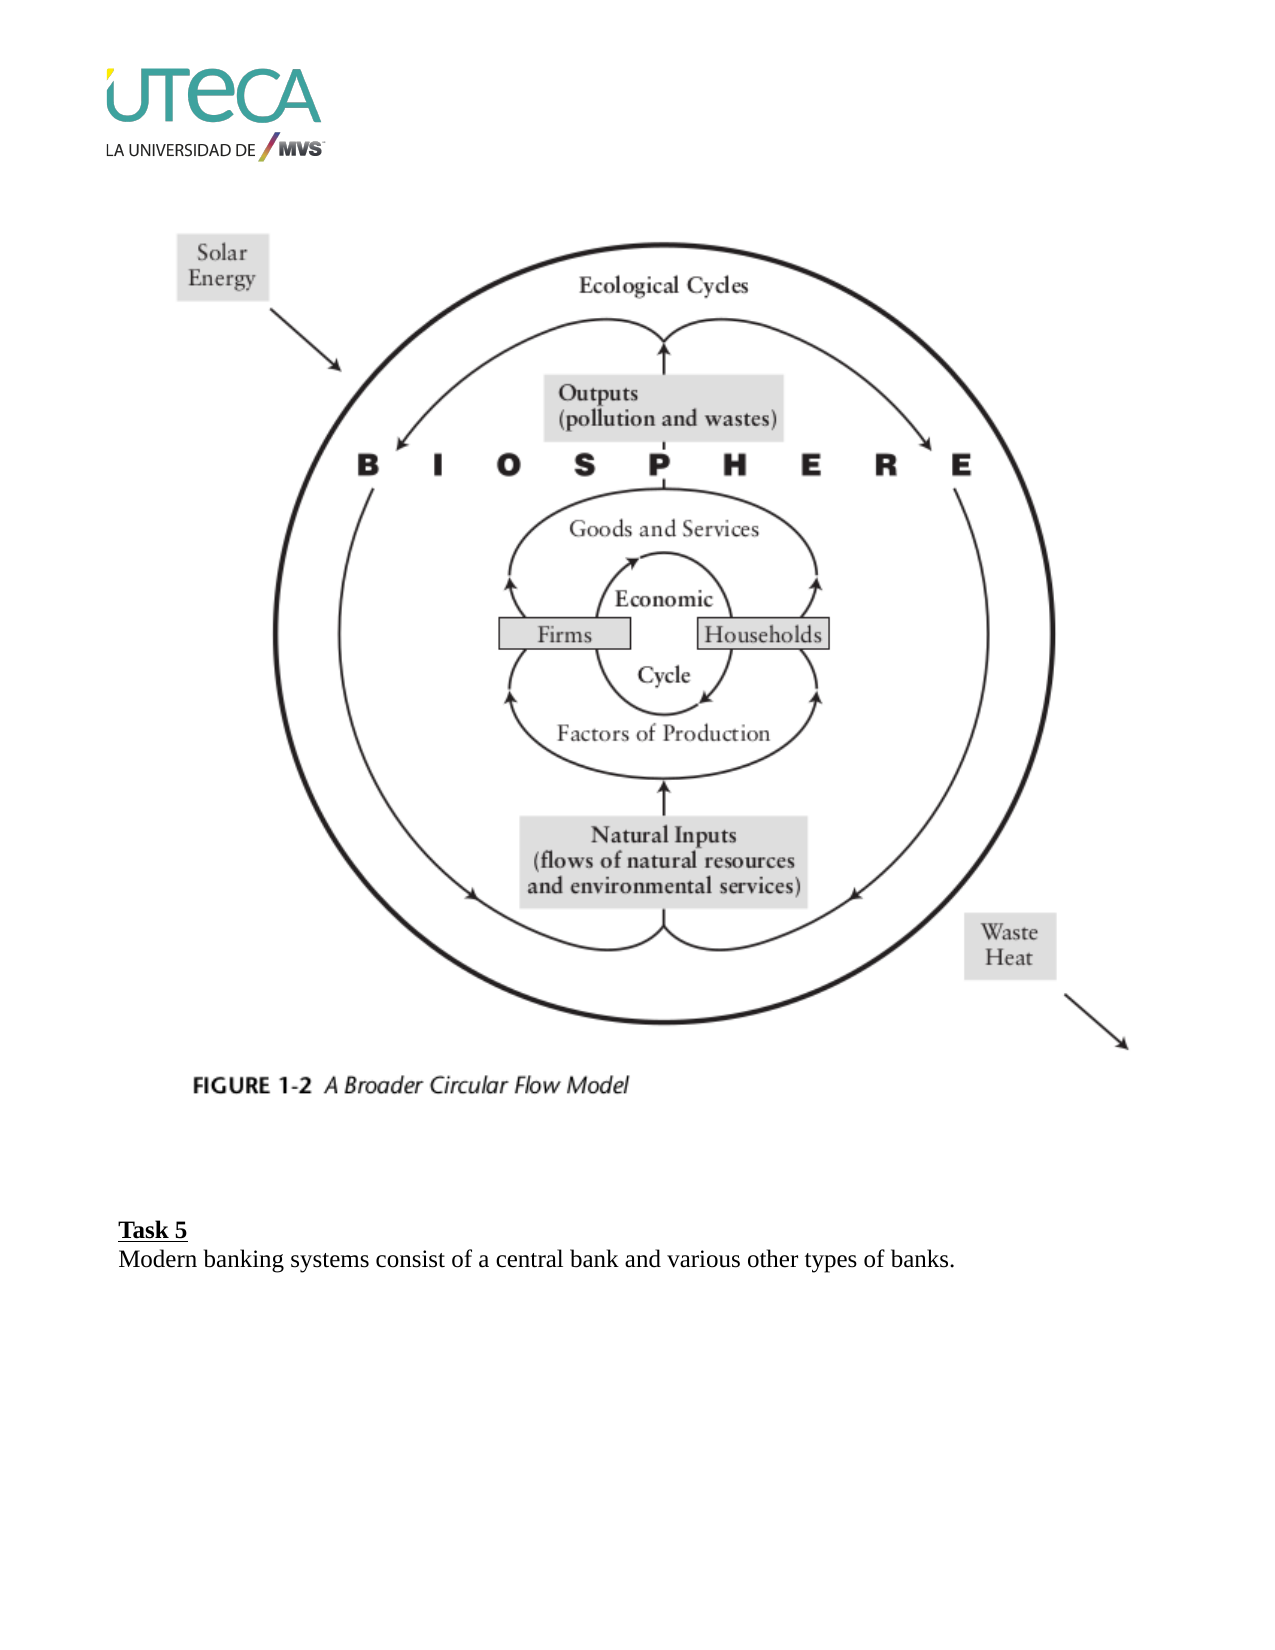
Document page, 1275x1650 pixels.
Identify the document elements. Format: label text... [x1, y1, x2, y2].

picture [104, 64, 328, 166]
text Task 5 [118, 1216, 1157, 1244]
text Modern banking systems consist of a central bank and various other types of banks. [118, 1244, 1157, 1273]
picture [118, 205, 1157, 1101]
